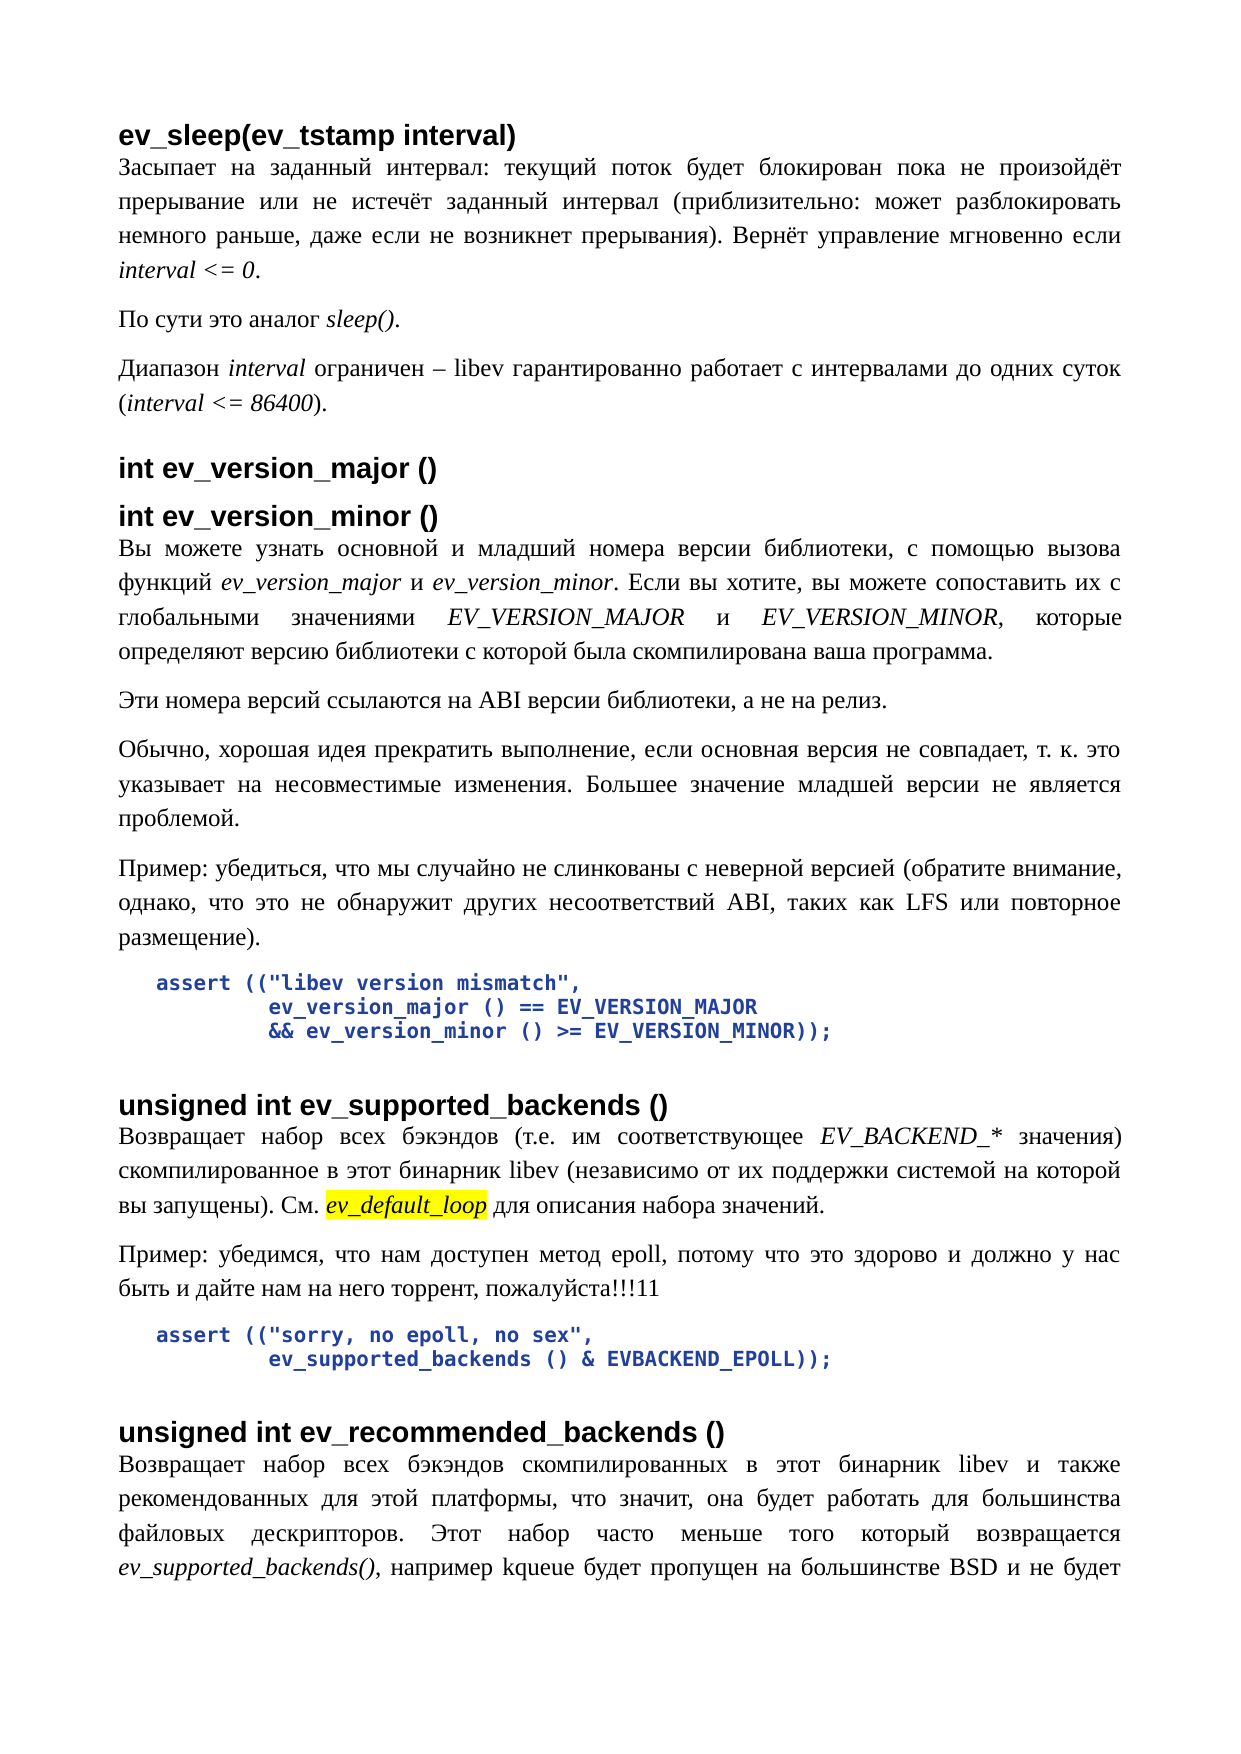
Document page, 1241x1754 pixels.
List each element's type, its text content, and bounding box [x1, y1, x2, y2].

text Возвращает набор всех бэкэндов скомпилированных в этот бинарник libev и также рекомендованных для этой платформы, что значит, она будет работать для большинства файловых дескрипторов. Этот набор часто меньше того который возвращается ev_supported_backends(), например kqueue будет пропущен на большинстве BSD и не будет [118, 1449, 1122, 1581]
text Вы можете узнать основной и младший номера версии библиотеки, с помощью вызова функций ev_version_major и ev_version_minor. Если вы хотите, вы можете сопоставить их с глобальными значениями EV_VERSION_MAJOR и EV_VERSION_MINOR, которые определяют версию библиотеки с которой была скомпилирована ваша программа. [118, 533, 1122, 665]
text ev_version_major () == EV_VERSION_MAJOR [118, 995, 1122, 1019]
subtitle unsigned int ev_recommended_backends () [118, 1415, 1122, 1449]
text Возвращает набор всех бэкэндов (т.е. им соответствующее EV_BACKEND_* значения) скомпилированное в этот бинарник libev (независимо от их поддержки системой на которой вы запущены). См. ev_default_loop для описания набора значений. [118, 1121, 1122, 1219]
text Пример: убедимся, что нам доступен метод epoll, потому что это здорово и должно у нас быть и дайте нам на него торрент, пожалуйста!!!11 [118, 1239, 1122, 1302]
text ev_supported_backends () & EVBACKEND_EPOLL)); [118, 1347, 1122, 1371]
text assert (("sorry, no epoll, no sex", [118, 1323, 1122, 1347]
subtitle int ev_version_major () [118, 451, 1122, 485]
text Засыпает на заданный интервал: текущий поток будет блокирован пока не произойдёт прерывание или не истечёт заданный интервал (приблизительно: может разблокировать немного раньше, даже если не возникнет прерывания). Вернёт управление мгновенно если interval <= 0. [118, 152, 1122, 284]
subtitle int ev_version_minor () [118, 499, 1122, 533]
text Диапазон interval ограничен – libev гарантированно работает c интервалами до одних суток (interval <= 86400). [118, 353, 1122, 416]
text assert (("libev version mismatch", [118, 971, 1122, 995]
text Пример: убедиться, что мы случайно не слинкованы с неверной версией (обратите внимание, однако, что это не обнаружит других несоответствий ABI, таких как LFS или повторное размещение). [118, 853, 1122, 950]
text По сути это аналог sleep(). [118, 304, 1122, 333]
text Обычно, хорошая идея прекратить выполнение, если основная версия не совпадает, т. к. это указывает на несовместимые изменения. Большее значение младшей версии не является проблемой. [118, 734, 1122, 832]
subtitle ev_sleep(ev_tstamp interval) [118, 118, 1122, 152]
subtitle unsigned int ev_supported_backends () [118, 1087, 1122, 1121]
text && ev_version_minor () >= EV_VERSION_MINOR)); [118, 1019, 1122, 1043]
text Эти номера версий ссылаются на ABI версии библиотеки, а не на релиз. [118, 686, 1122, 714]
